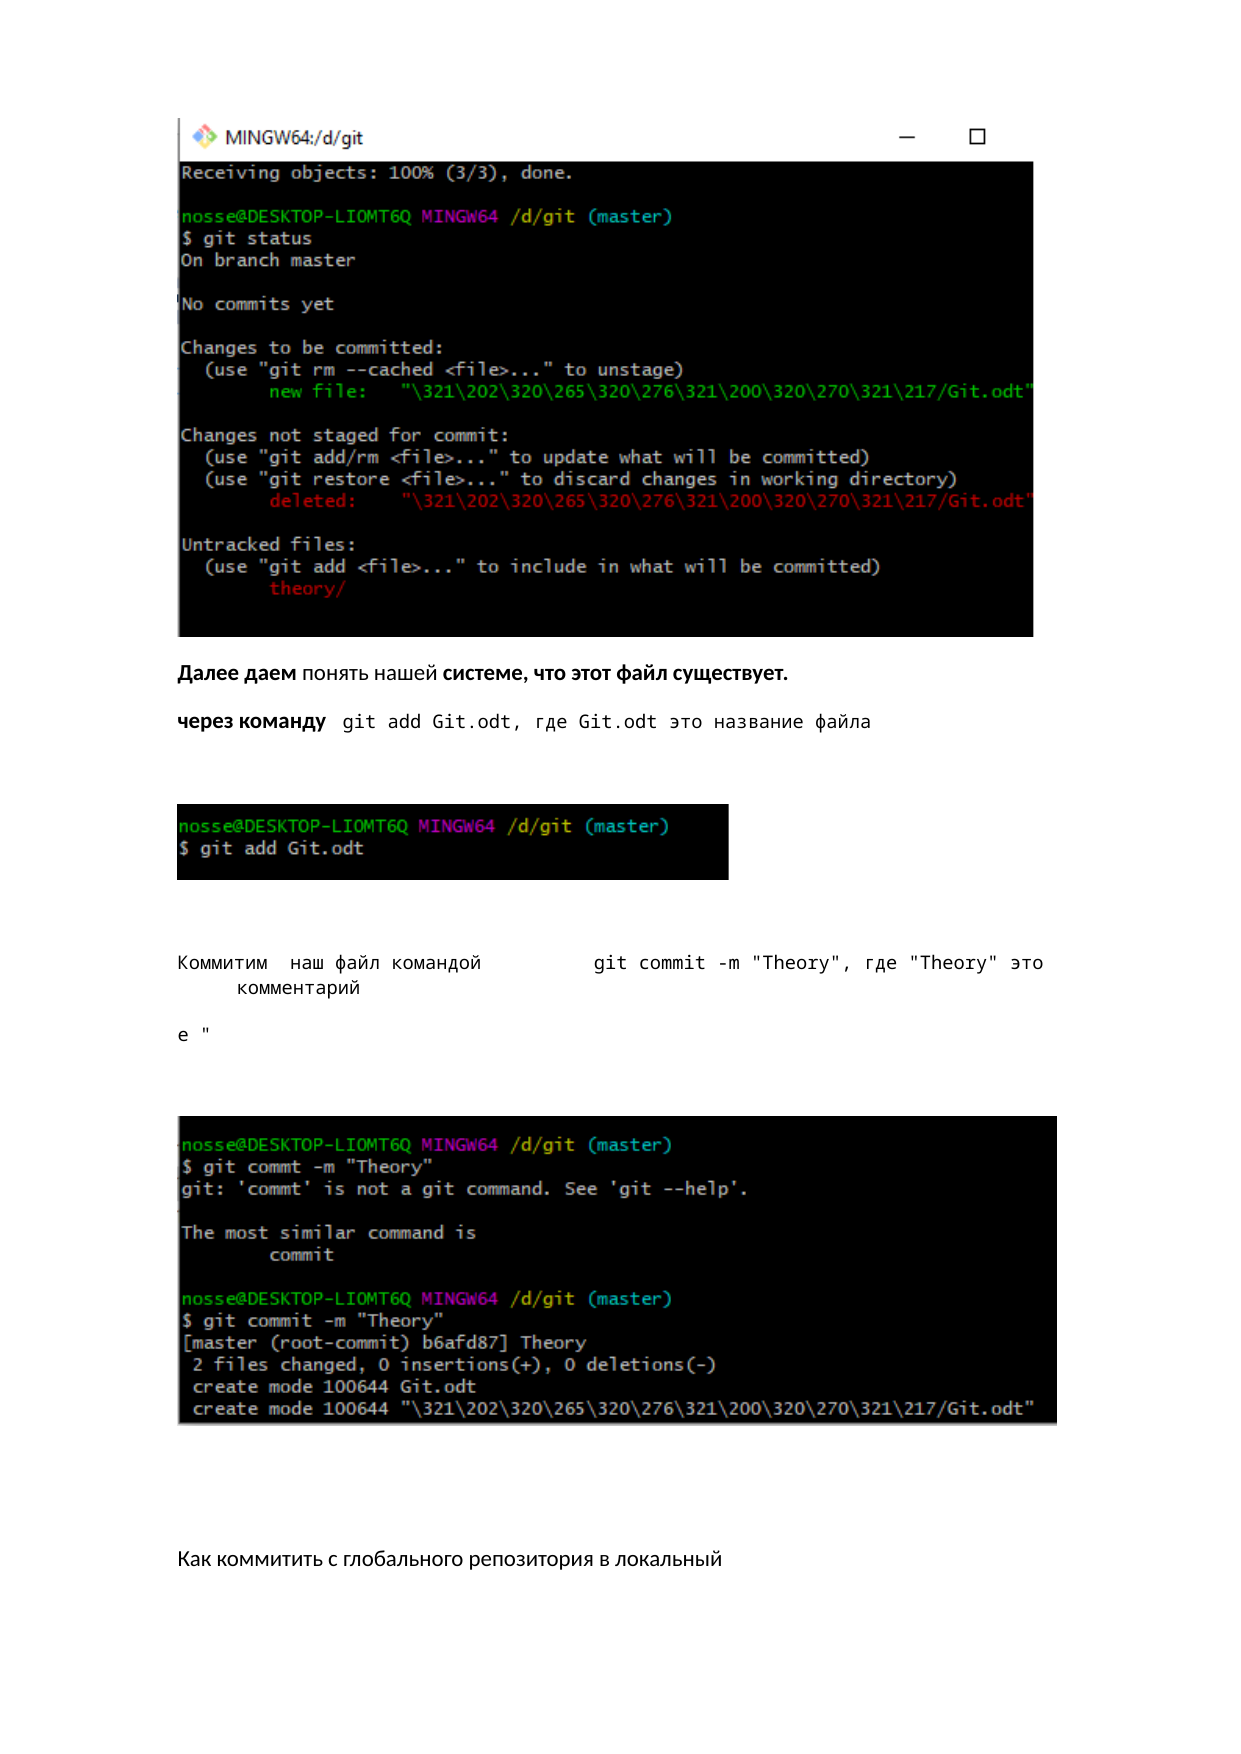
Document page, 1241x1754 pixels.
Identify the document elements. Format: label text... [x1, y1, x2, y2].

text Коммитим наш файл командой git commit -m "Theory", где "Theory" это комментарий [177, 949, 1152, 1000]
text Как коммитить с глобального репозитория в локальный [177, 1544, 1152, 1572]
text Далее даем понять нашей системе, что этот файл существует. [177, 658, 1152, 686]
text через команду git add Git.odt, где Git.odt это название файла [177, 707, 1152, 734]
text е " [177, 1021, 1152, 1046]
